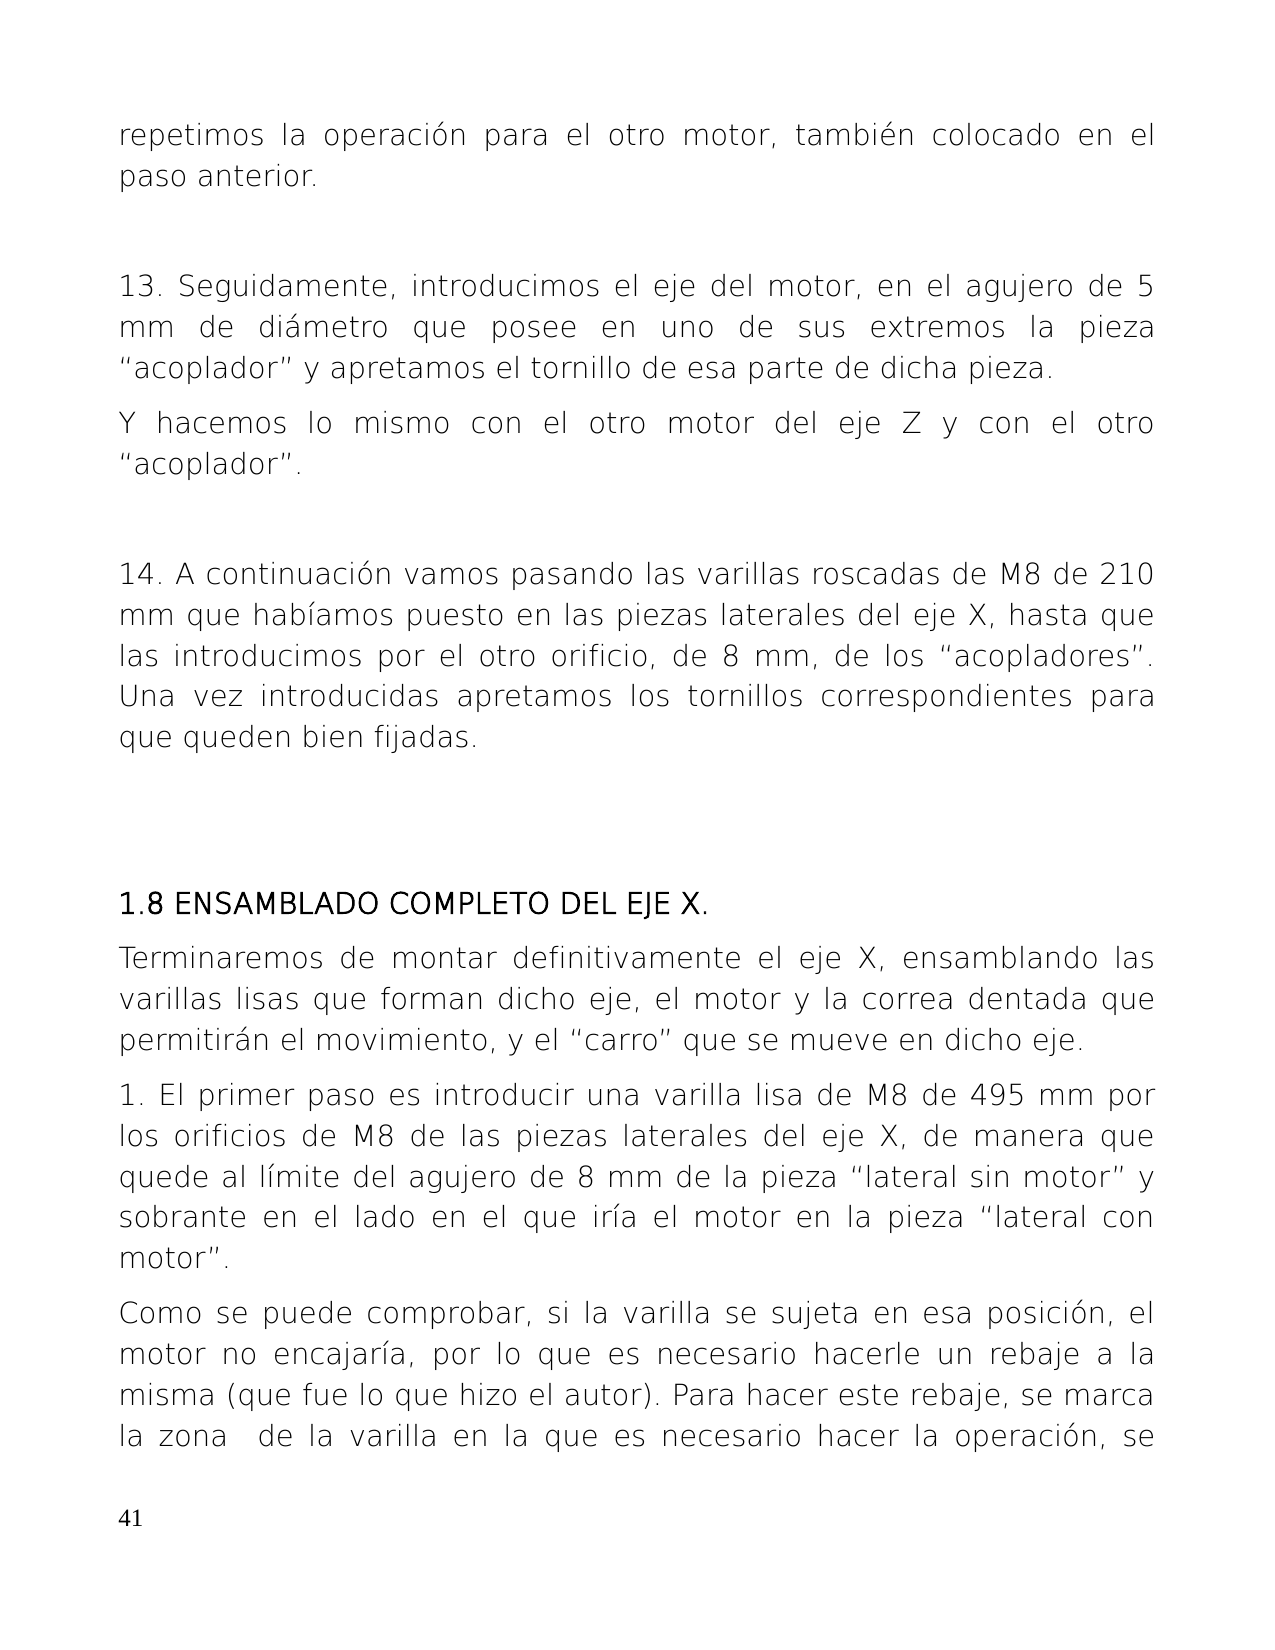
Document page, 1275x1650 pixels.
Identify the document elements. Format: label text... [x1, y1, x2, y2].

text Como se puede comprobar, si la varilla se sujeta en esa posición, el motor no encajaría, por lo que es necesario hacerle un rebaje a la misma (que fue lo que hizo el autor). Para hacer este rebaje, se marca la zona de la varilla en la que es necesario hacer la operación, se [118, 1297, 1157, 1453]
text 13. Seguidamente, introducimos el eje del motor, en el agujero de 5 mm de diámetro que posee en uno de sus extremos la pieza “acoplador” y apretamos el tornillo de esa parte de dicha pieza. [118, 269, 1157, 385]
text 14. A continuación vamos pasando las varillas roscadas de M8 de 210 mm que habíamos puesto en las piezas laterales del eje X, hasta que las introducimos por el otro orificio, de 8 mm, de los “acopladores”. Una vez introducidas apretamos los tornillos correspondientes para que queden bien fijadas. [118, 558, 1157, 754]
text 1. El primer paso es introducir una varilla lisa de M8 de 495 mm por los orificios de M8 de las piezas laterales del eje X, de manera que quede al límite del agujero de 8 mm de la pieza “lateral sin motor” y sobrante en el lado en el que iría el motor en la pieza “lateral con motor”. [118, 1078, 1157, 1275]
text repetimos la operación para el otro motor, también colocado en el paso anterior. [118, 118, 1157, 193]
text Terminaremos de montar definitivamente el eje X, ensamblando las varillas lisas que forman dicho eje, el motor y la correa dentada que permitirán el movimiento, y el “carro” que se mueve en dicho eje. [118, 942, 1157, 1057]
text Y hacemos lo mismo con el otro motor del eje Z y con el otro “acoplador”. [118, 406, 1157, 481]
text 1.8 ENSAMBLADO COMPLETO DEL EJE X. [118, 886, 1157, 920]
